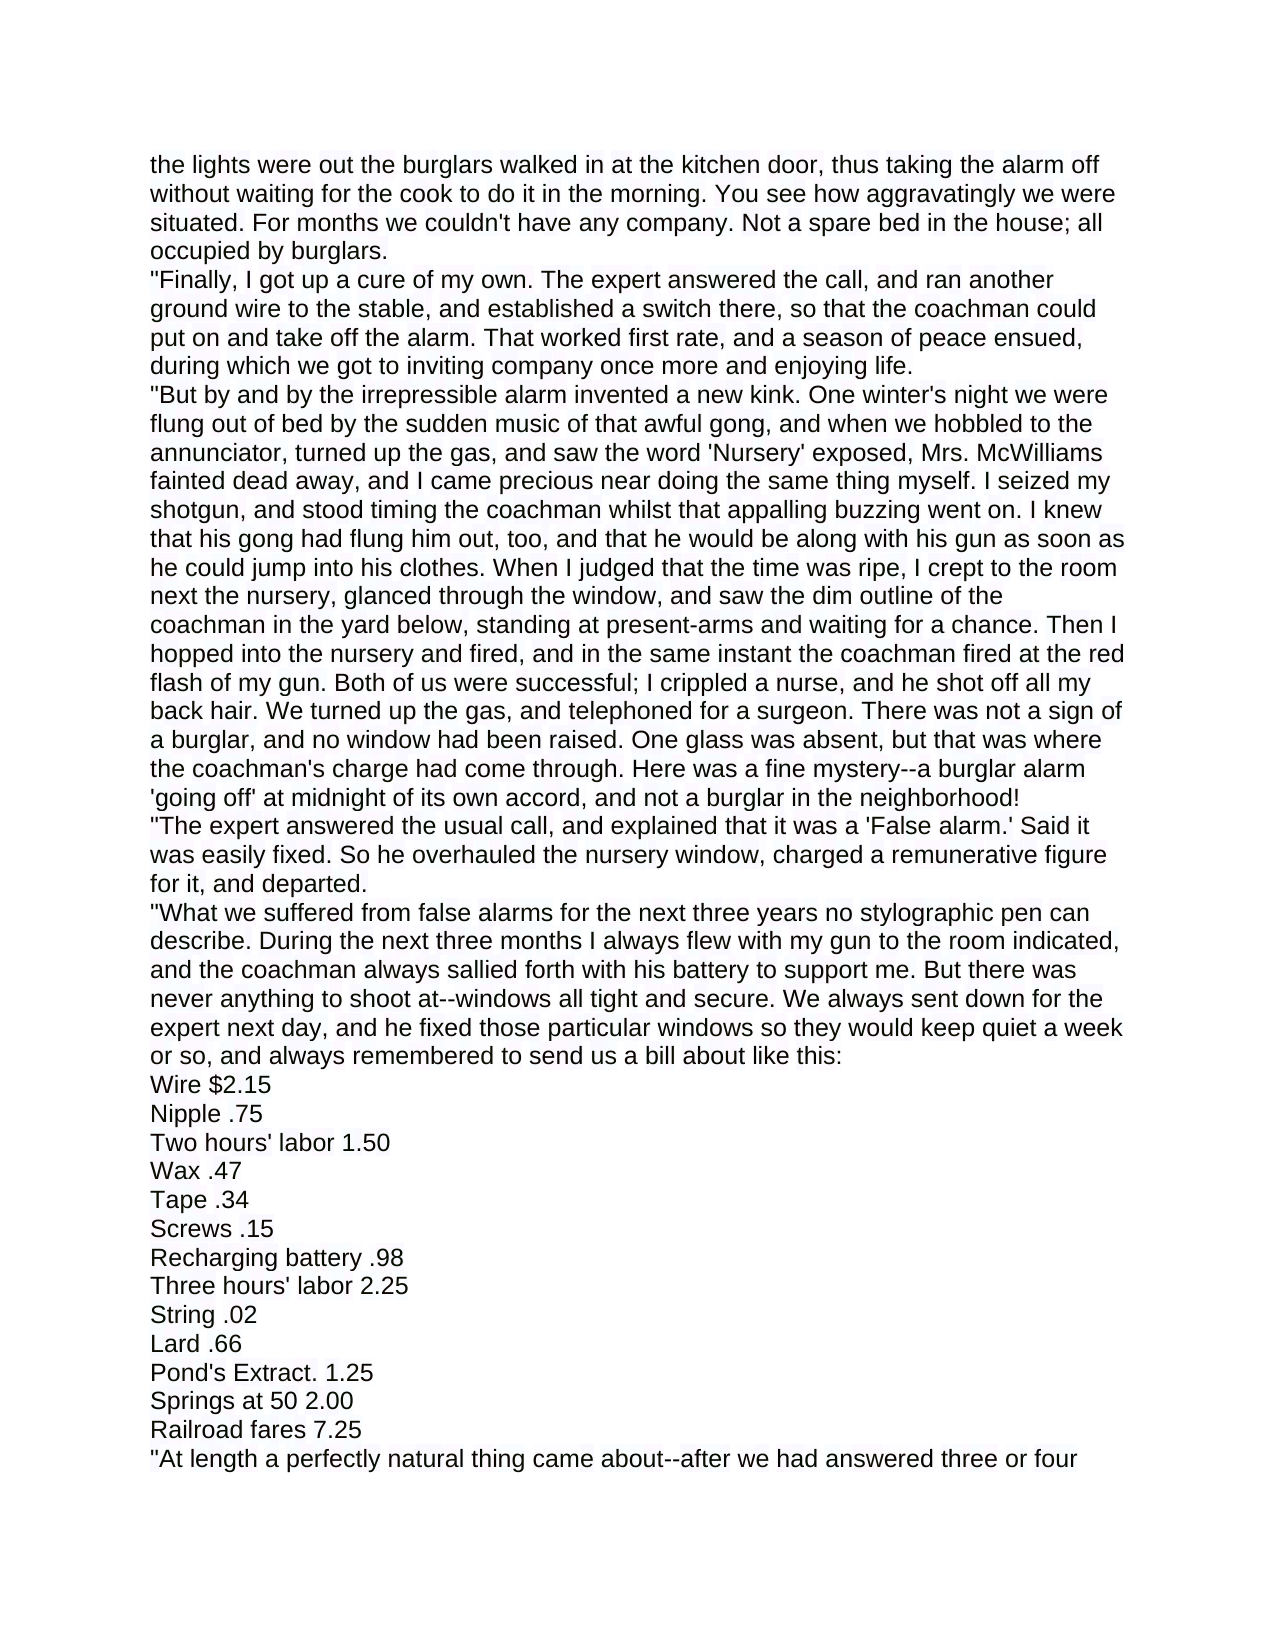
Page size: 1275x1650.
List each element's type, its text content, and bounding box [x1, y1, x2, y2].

text Railroad fares 7.25 [362, 1415, 1125, 1444]
text Lard .66 [200, 1329, 207, 1357]
text Wax .47 [242, 1156, 1125, 1185]
text String .02 [215, 1300, 223, 1329]
text Two hours' labor 1.50 [150, 1127, 1125, 1156]
text Three hours' labor 2.25 [408, 1271, 1125, 1300]
text "What we suffered from false alarms for the next three years no stylographic pen can describe. During the next three months I always flew with my gun to the room indicated, and the coachman always sallied forth with his battery to support me. But there was never anything to shoot at--windows all tight and secure. We always sent down for the expert next day, and he fixed those particular windows so they would keep quiet a week or so, and always remembered to send us a bill about like this: [150, 897, 1125, 1070]
text Lard .66 [242, 1329, 1125, 1357]
text Wire $2.15 [271, 1070, 1125, 1099]
text "The expert answered the usual call, and explained that it was a 'False alarm.' Said it was easily fixed. So he overhauled the nursery window, charged a remunerative figure for it, and departed. [368, 811, 1125, 897]
text Springs at 50 2.00 [353, 1386, 1125, 1415]
text Wax .47 [200, 1156, 207, 1185]
text Tape .34 [249, 1185, 1125, 1214]
text "Finally, I got up a cure of my own. The expert answered the call, and ran another ground wire to the stable, and established a switch there, so that the coachman could put on and take off the alarm. That worked first rate, and a season of peace ensued, during which we got to inviting company once more and enjoying life. [150, 265, 1125, 380]
text Wire $2.15 [201, 1070, 209, 1099]
text Tape .34 [207, 1185, 214, 1214]
text "But by and by the irrepressible alarm invented a new kink. One winter's night we were flung out of bed by the sudden music of that awful gong, and when we hobbled to the annunciator, turned up the gas, and saw the word 'Nursery' exposed, Mrs. McWilliams fainted dead away, and I came precious near doing the same thing myself. I seized my shotgun, and stood timing the coachman whilst that appalling buzzing went on. I knew that his gong had flung him out, too, and that he would be along with his gun as soon as he could jump into his clothes. When I judged that the time was ripe, I crept to the room next the nursery, glanced through the window, and saw the dim outline of the coachman in the yard below, standing at present-arms and waiting for a chance. Then I hopped into the nursery and fired, and in the same instant the coachman fired at the red flash of my gun. Both of us were successful; I crippled a nurse, and he shot off all my back hair. We turned up the gas, and telephoned for a surgeon. There was not a sign of a burglar, and no window had been raised. One glass was absent, but that was where the coachman's charge had come through. Here was a fine mystery--a burglar alarm 'going off' at midnight of its own accord, and not a burglar in the neighborhood! [150, 380, 1125, 811]
text Nipple .75 [263, 1099, 1125, 1127]
text the lights were out the burglars walked in at the kitchen door, thus taking the alarm off without waiting for the cook to do it in the morning. You see how aggravatingly we were situated. For months we couldn't have any company. Not a spare bed in the house; all occupied by burglars. [150, 150, 1125, 265]
text String .02 [257, 1300, 1125, 1329]
text Screws .15 [274, 1214, 1125, 1242]
text Recharging battery .98 [150, 1242, 1125, 1271]
text Pond's Extract. 1.25 [150, 1357, 1125, 1386]
